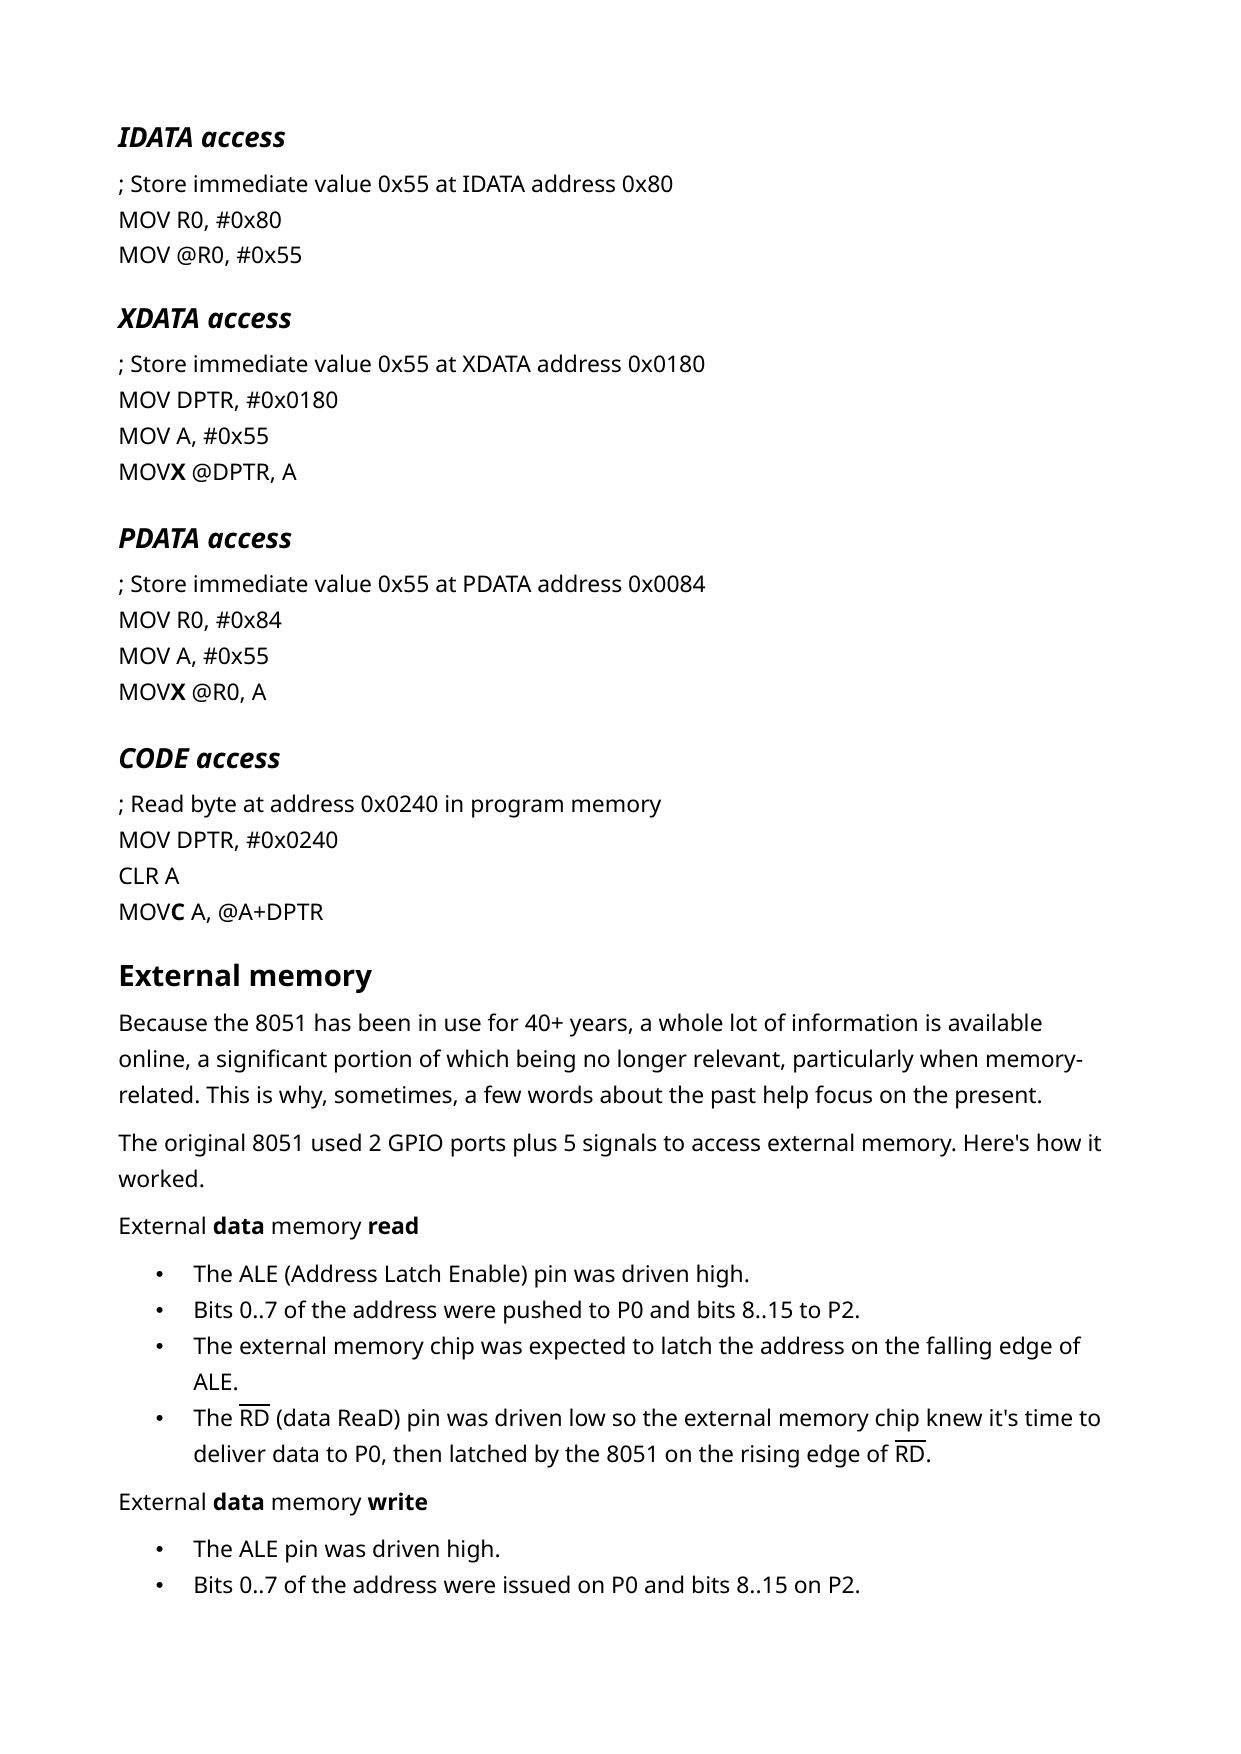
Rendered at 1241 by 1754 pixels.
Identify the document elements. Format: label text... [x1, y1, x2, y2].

text External data memory read [118, 1210, 1122, 1242]
list The ALE (Address Latch Enable) pin was driven high. [156, 1258, 1122, 1289]
text The original 8051 used 2 GPIO ports plus 5 signals to access external memory. Here's how it worked. [118, 1127, 1122, 1194]
text Because the 8051 has been in use for 40+ years, a whole lot of information is available online, a significant portion of which being no longer relevant, particularly when memory-related. This is why, sometimes, a few words about the past help focus on the present. [118, 1007, 1122, 1110]
subtitle CODE access [118, 738, 1122, 776]
subtitle IDATA access [118, 118, 1122, 156]
text MOV R0, #0x84 [118, 604, 1122, 635]
subtitle External memory [118, 955, 1122, 995]
text MOV A, #0x55 [118, 420, 1122, 452]
text MOVX @R0, A [118, 676, 1122, 707]
text ; Store immediate value 0x55 at PDATA address 0x0084 [118, 568, 1122, 599]
text ; Store immediate value 0x55 at XDATA address 0x0180 [118, 348, 1122, 380]
text MOV DPTR, #0x0240 [118, 824, 1122, 855]
subtitle XDATA access [118, 299, 1122, 337]
text MOVX @DPTR, A [118, 456, 1122, 487]
text MOV @R0, #0x55 [118, 239, 1122, 271]
list The ALE pin was driven high. [156, 1533, 1122, 1564]
text MOVC A, @A+DPTR [118, 896, 1122, 927]
text CLR A [118, 860, 1122, 891]
text ; Store immediate value 0x55 at IDATA address 0x80 [118, 168, 1122, 199]
list Bits 0..7 of the address were issued on P0 and bits 8..15 on P2. [156, 1569, 1122, 1600]
text MOV R0, #0x80 [118, 203, 1122, 235]
text External data memory write [118, 1485, 1122, 1517]
text MOV A, #0x55 [118, 640, 1122, 671]
list Bits 0..7 of the address were pushed to P0 and bits 8..15 to P2. [156, 1294, 1122, 1325]
list The RD (data ReaD) pin was driven low so the external memory chip knew it's time to deliver data to P0, then latched by the 8051 on the rising edge of RD. [156, 1402, 1122, 1469]
list The external memory chip was expected to latch the address on the falling edge of ALE. [156, 1330, 1122, 1397]
text ; Read byte at address 0x0240 in program memory [118, 788, 1122, 819]
text MOV DPTR, #0x0180 [118, 384, 1122, 416]
subtitle PDATA access [118, 519, 1122, 556]
